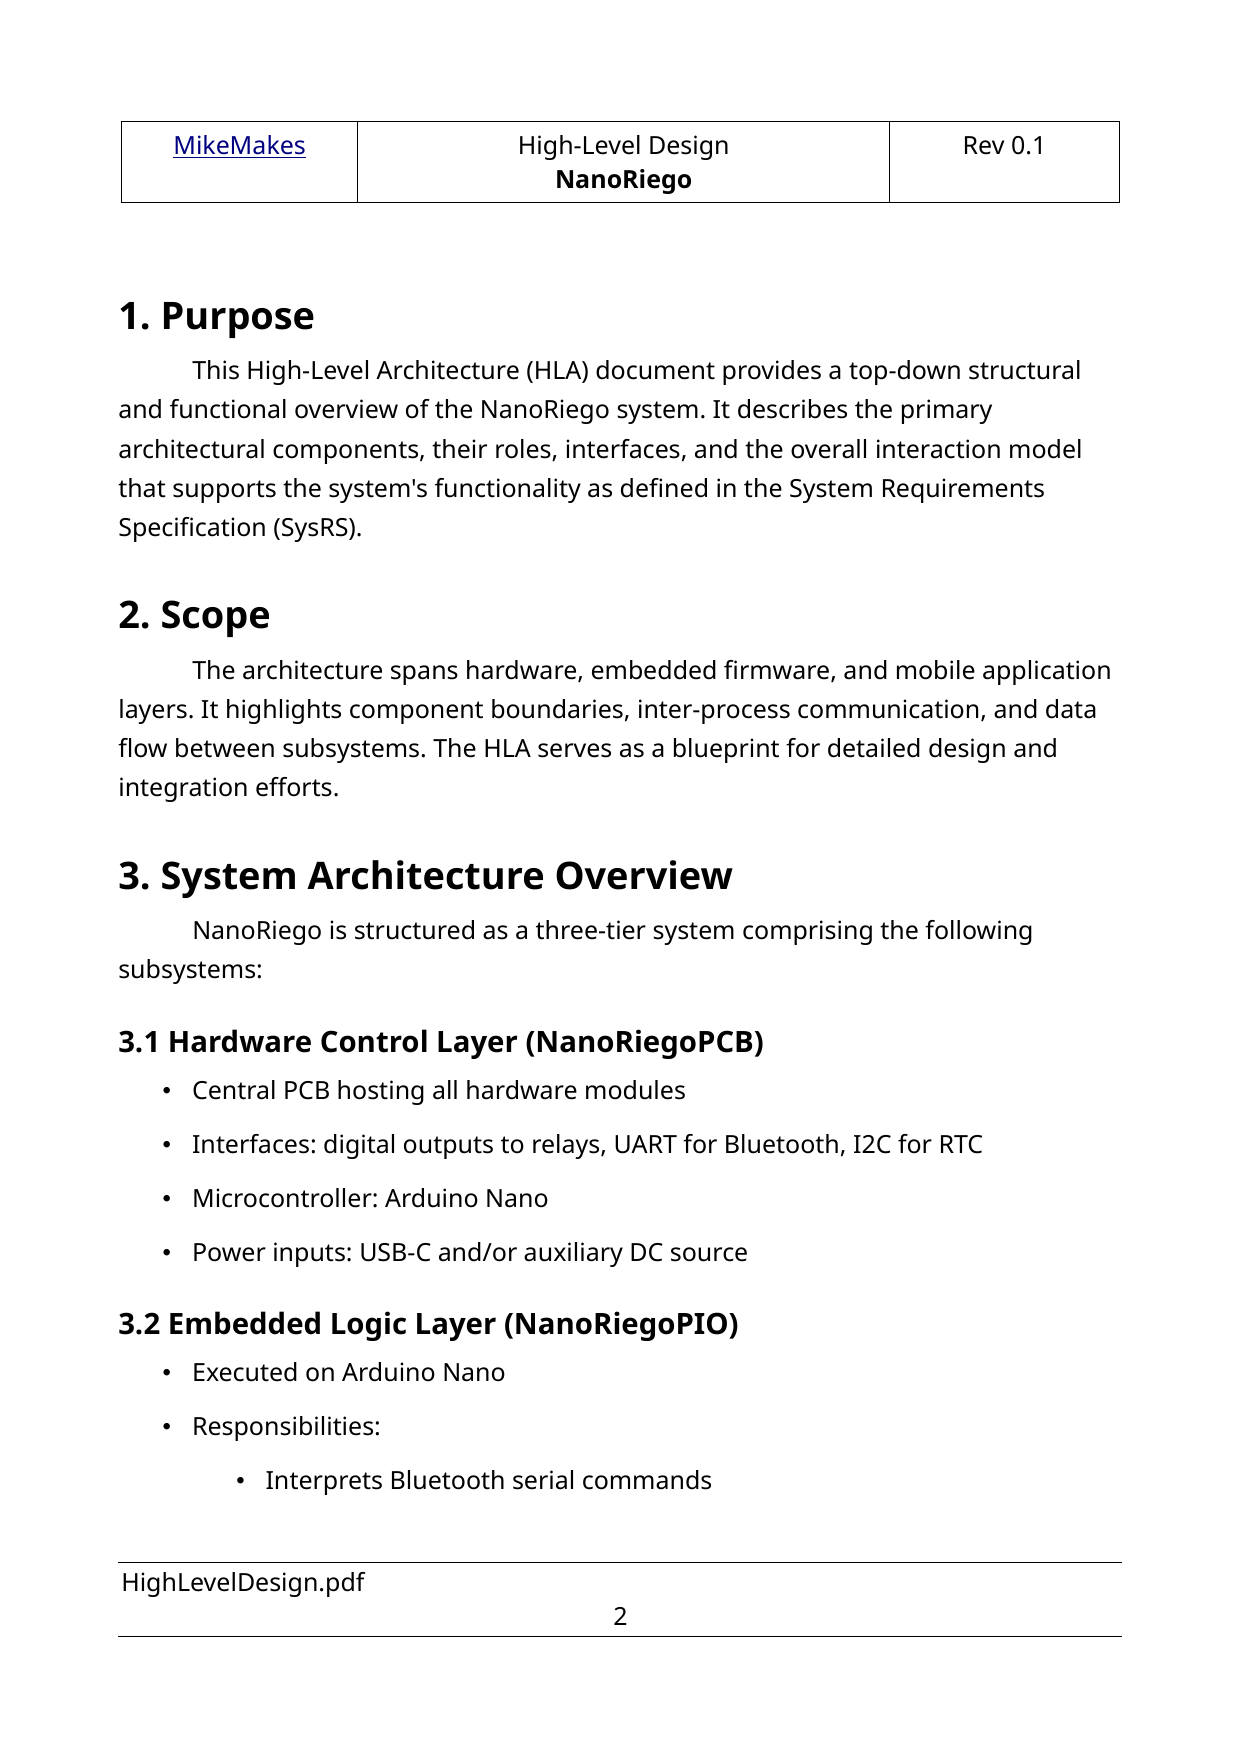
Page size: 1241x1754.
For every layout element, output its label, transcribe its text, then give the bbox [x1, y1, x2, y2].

subtitle 2. Scope [118, 588, 1122, 640]
list Microcontroller: Arduino Nano [162, 1181, 1122, 1214]
list Central PCB hosting all hardware modules [162, 1073, 1122, 1107]
subtitle 3. System Architecture Overview [118, 849, 1122, 901]
list Executed on Arduino Nano [162, 1355, 1122, 1389]
subtitle 3.2 Embedded Logic Layer (NanoRiegoPIO) [118, 1303, 1122, 1343]
subtitle 1. Purpose [118, 289, 1122, 341]
list Interfaces: digital outputs to relays, UART for Bluetooth, I2C for RTC [162, 1127, 1122, 1161]
subtitle 3.1 Hardware Control Layer (NanoRiegoPCB) [118, 1021, 1122, 1061]
list Responsibilities: [162, 1409, 1122, 1443]
list Power inputs: USB-C and/or auxiliary DC source [162, 1234, 1122, 1268]
text This High-Level Architecture (HLA) document provides a top-down structural and functional overview of the NanoRiego system. It describes the primary architectural components, their roles, interfaces, and the overall interaction model that supports the system's functionality as defined in the System Requirements Specification (SysRS). [118, 353, 1122, 544]
text NanoRiego is structured as a three-tier system comprising the following subsystems: [118, 913, 1122, 986]
text The architecture spans hardware, embedded firmware, and mobile application layers. It highlights component boundaries, inter-process communication, and data flow between subsystems. The HLA serves as a blueprint for detailed design and integration efforts. [118, 653, 1122, 804]
list Interprets Bluetooth serial commands [236, 1463, 1122, 1497]
